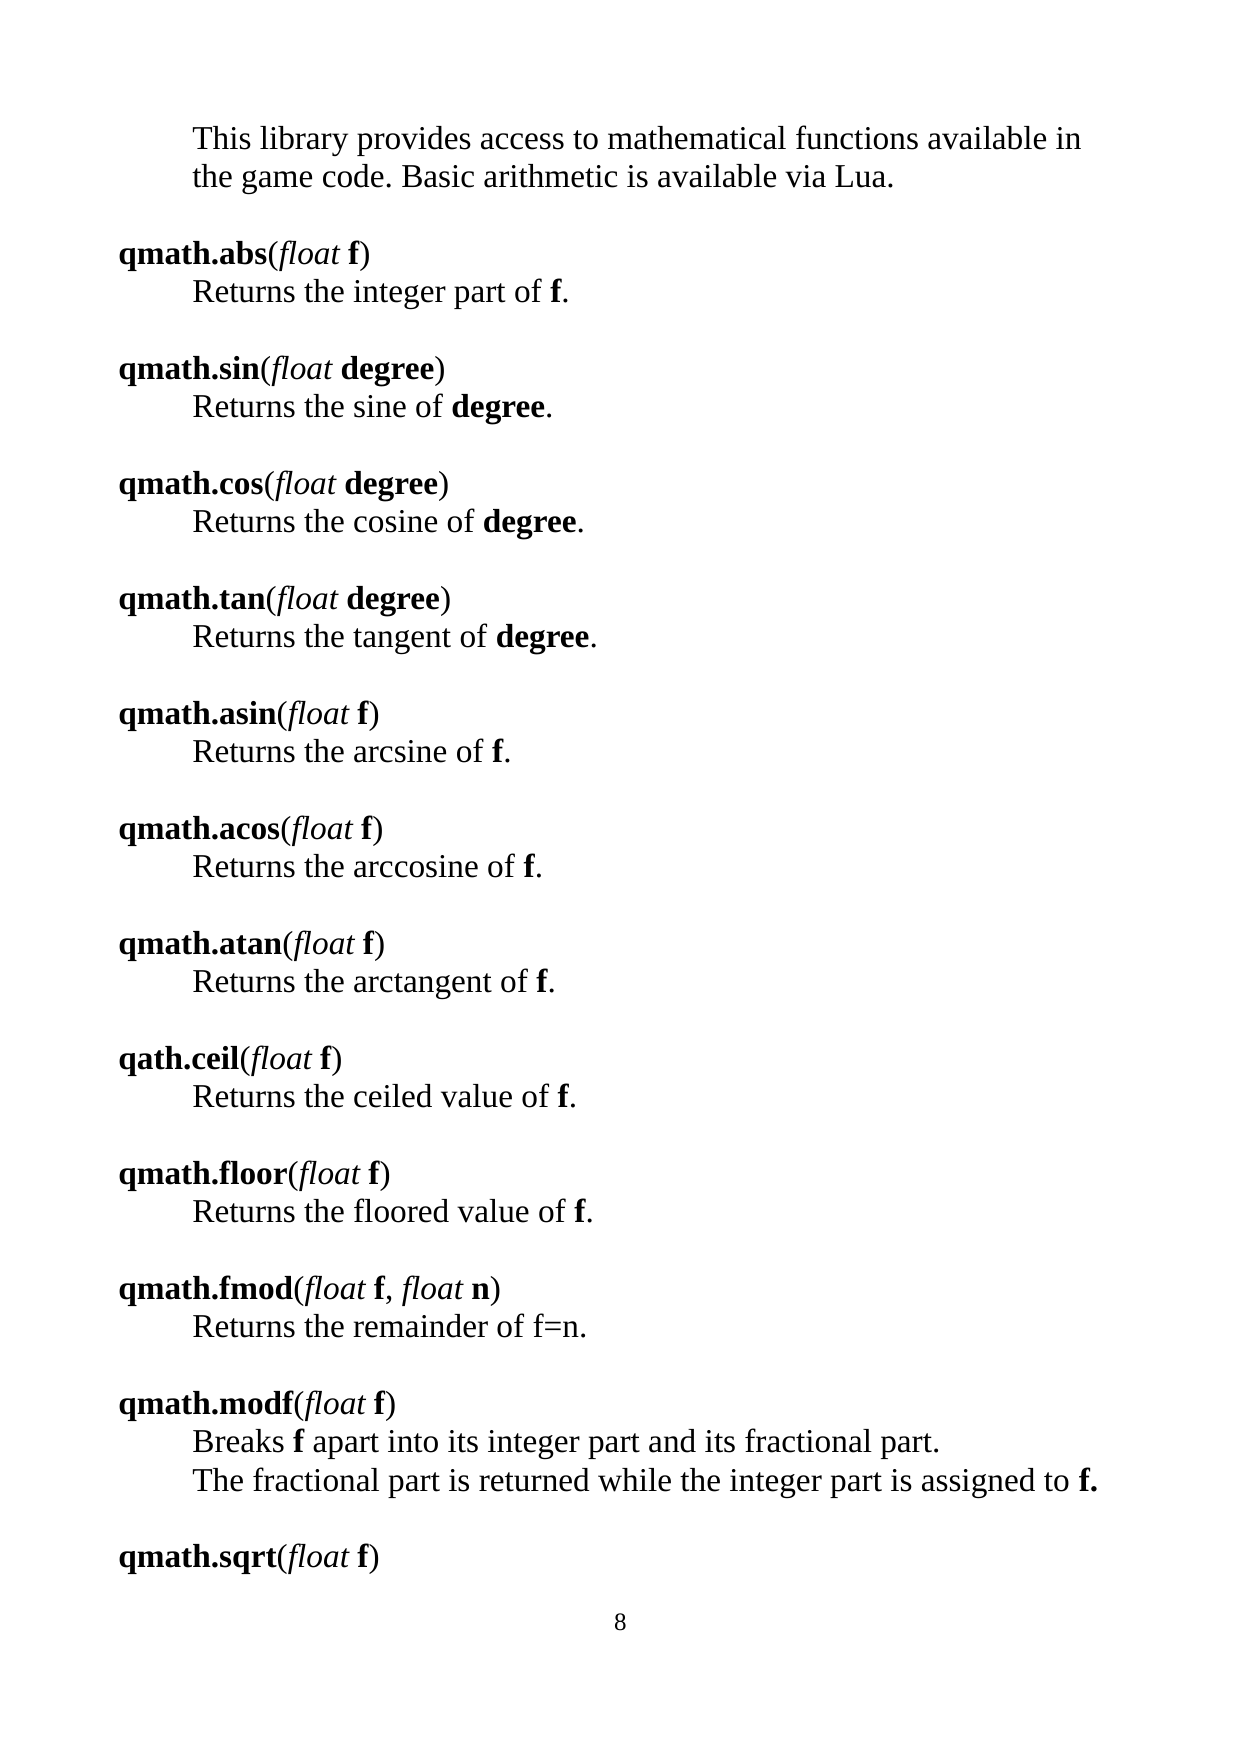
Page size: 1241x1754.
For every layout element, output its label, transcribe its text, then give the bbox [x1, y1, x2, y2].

text qmath.atan(float f) [118, 923, 1122, 961]
text qmath.asin(float f) [118, 693, 1122, 731]
text Returns the ceiled value of f. [118, 1076, 1122, 1115]
text Returns the cosine of degree. [118, 501, 1122, 540]
text qmath.cos(float degree) [118, 463, 1122, 501]
text The fractional part is returned while the integer part is assigned to f. [118, 1460, 1122, 1498]
text qmath.floor(float f) [118, 1153, 1122, 1191]
text Returns the arctangent of f. [118, 961, 1122, 1000]
text qmath.sqrt(float f) [118, 1536, 1122, 1575]
text Returns the tangent of degree. [118, 616, 1122, 655]
text qmath.acos(float f) [118, 808, 1122, 846]
text Returns the remainder of f=n. [118, 1306, 1122, 1345]
text qmath.fmod(float f, float n) [118, 1268, 1122, 1306]
text This library provides access to mathematical functions available in the game code. Basic arithmetic is available via Lua. [118, 118, 1122, 195]
text Returns the sine of degree. [118, 386, 1122, 425]
text Returns the arcsine of f. [118, 731, 1122, 770]
text qmath.sin(float degree) [118, 348, 1122, 386]
text qmath.abs(float f) [118, 233, 1122, 271]
text Returns the arccosine of f. [118, 846, 1122, 885]
text qmath.modf(float f) [118, 1383, 1122, 1421]
text Returns the integer part of f. [118, 271, 1122, 310]
text Returns the floored value of f. [118, 1191, 1122, 1230]
text qath.ceil(float f) [118, 1038, 1122, 1076]
text qmath.tan(float degree) [118, 578, 1122, 616]
text Breaks f apart into its integer part and its fractional part. [118, 1421, 1122, 1460]
